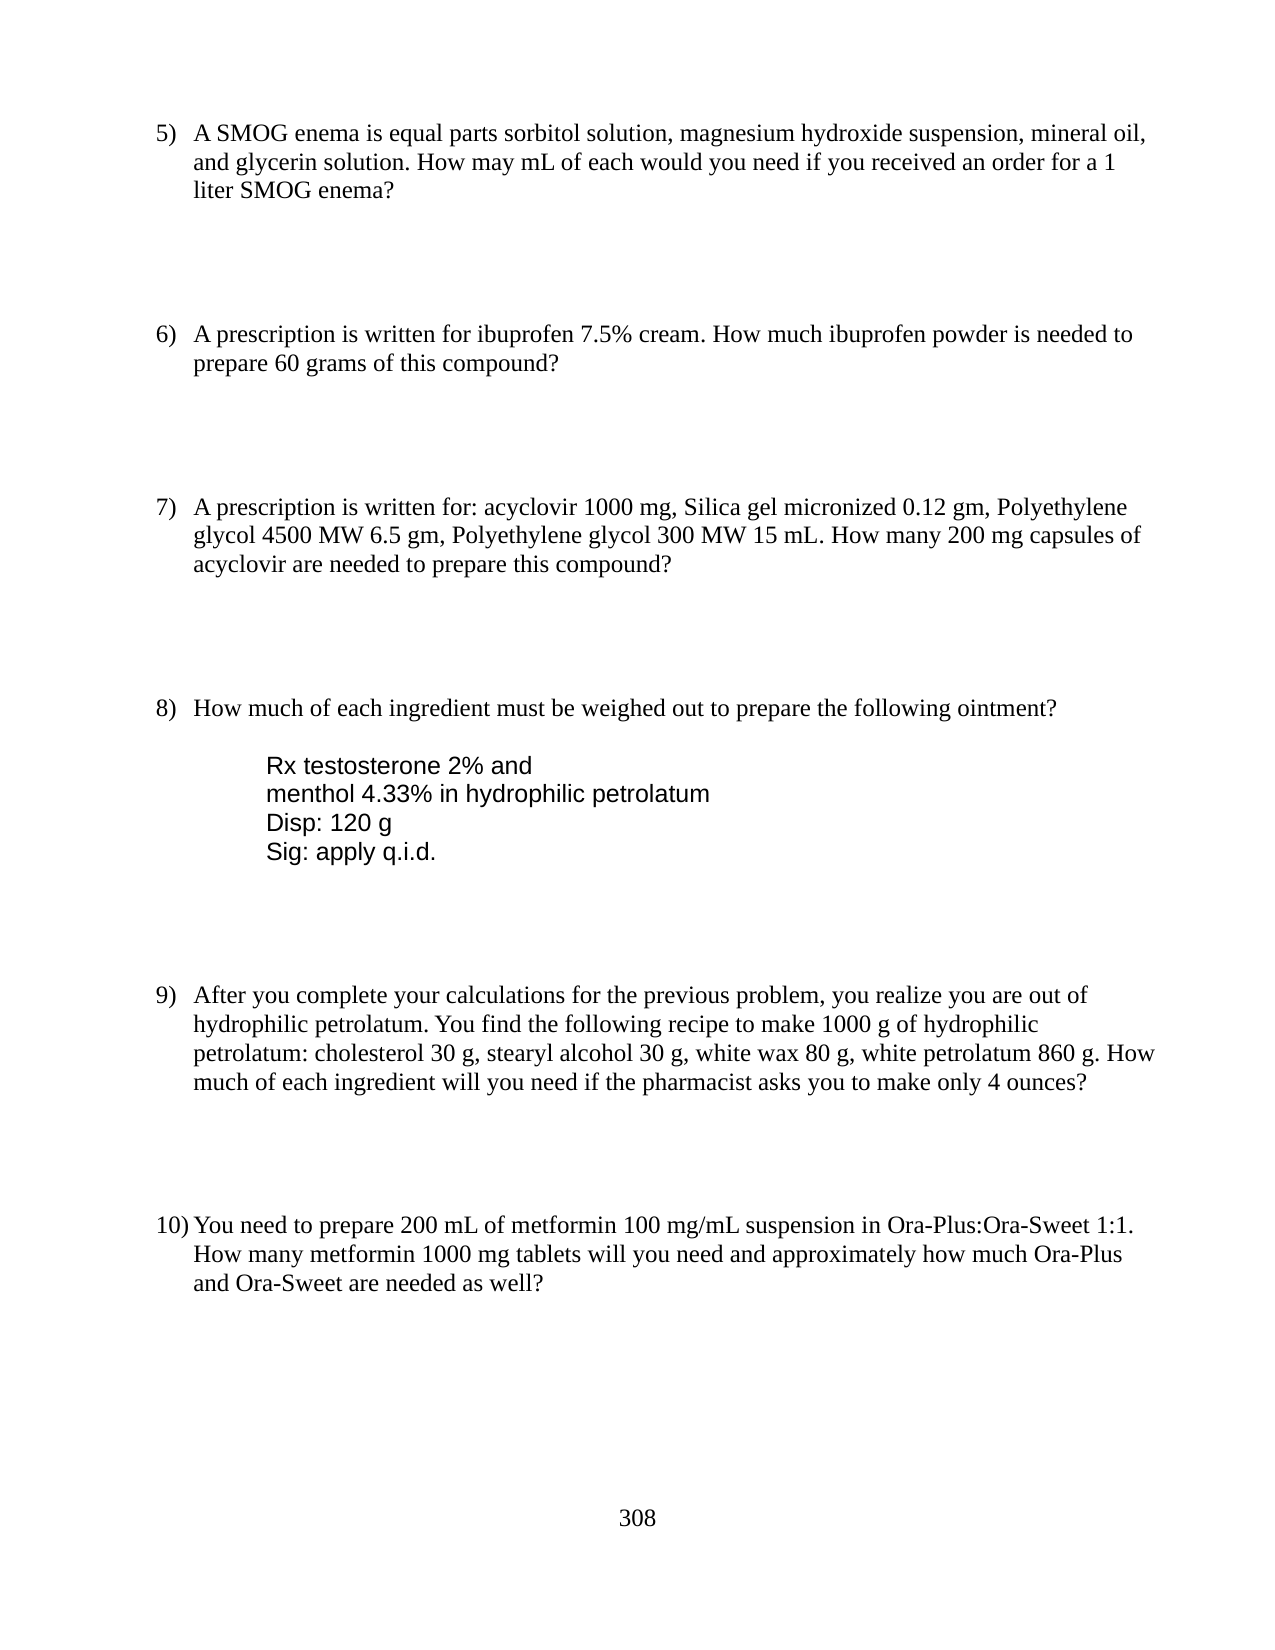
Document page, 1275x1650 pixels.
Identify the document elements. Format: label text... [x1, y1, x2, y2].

list Rx testosterone 2% and [228, 751, 1157, 779]
list After you complete your calculations for the previous problem, you realize you are out of hydrophilic petrolatum. You find the following recipe to make 1000 g of hydrophilic petrolatum: cholesterol 30 g, stearyl alcohol 30 g, white wax 80 g, white petrolatum 860 g. How much of each ingredient will you need if the pharmacist asks you to make only 4 ounces? [156, 981, 1157, 1096]
list menthol 4.33% in hydrophilic petrolatum [228, 779, 1157, 808]
list A SMOG enema is equal parts sorbitol solution, magnesium hydroxide suspension, mineral oil, and glycerin solution. How may mL of each would you need if you received an order for a 1 liter SMOG enema? [156, 118, 1157, 204]
list How much of each ingredient must be weighed out to prepare the following ointment? [156, 693, 1157, 722]
list A prescription is written for ibuprofen 7.5% cream. How much ibuprofen powder is needed to prepare 60 grams of this compound? [156, 319, 1157, 377]
list You need to prepare 200 mL of metformin 100 mg/mL suspension in Ora-Plus:Ora-Sweet 1:1. How many metformin 1000 mg tablets will you need and approximately how much Ora-Plus and Ora-Sweet are needed as well? [156, 1211, 1157, 1297]
list Sig: apply q.i.d. [228, 837, 1157, 866]
list A prescription is written for: acyclovir 1000 mg, Silica gel micronized 0.12 gm, Polyethylene glycol 4500 MW 6.5 gm, Polyethylene glycol 300 MW 15 mL. How many 200 mg capsules of acyclovir are needed to prepare this compound? [156, 492, 1157, 578]
list Disp: 120 g [228, 808, 1157, 837]
